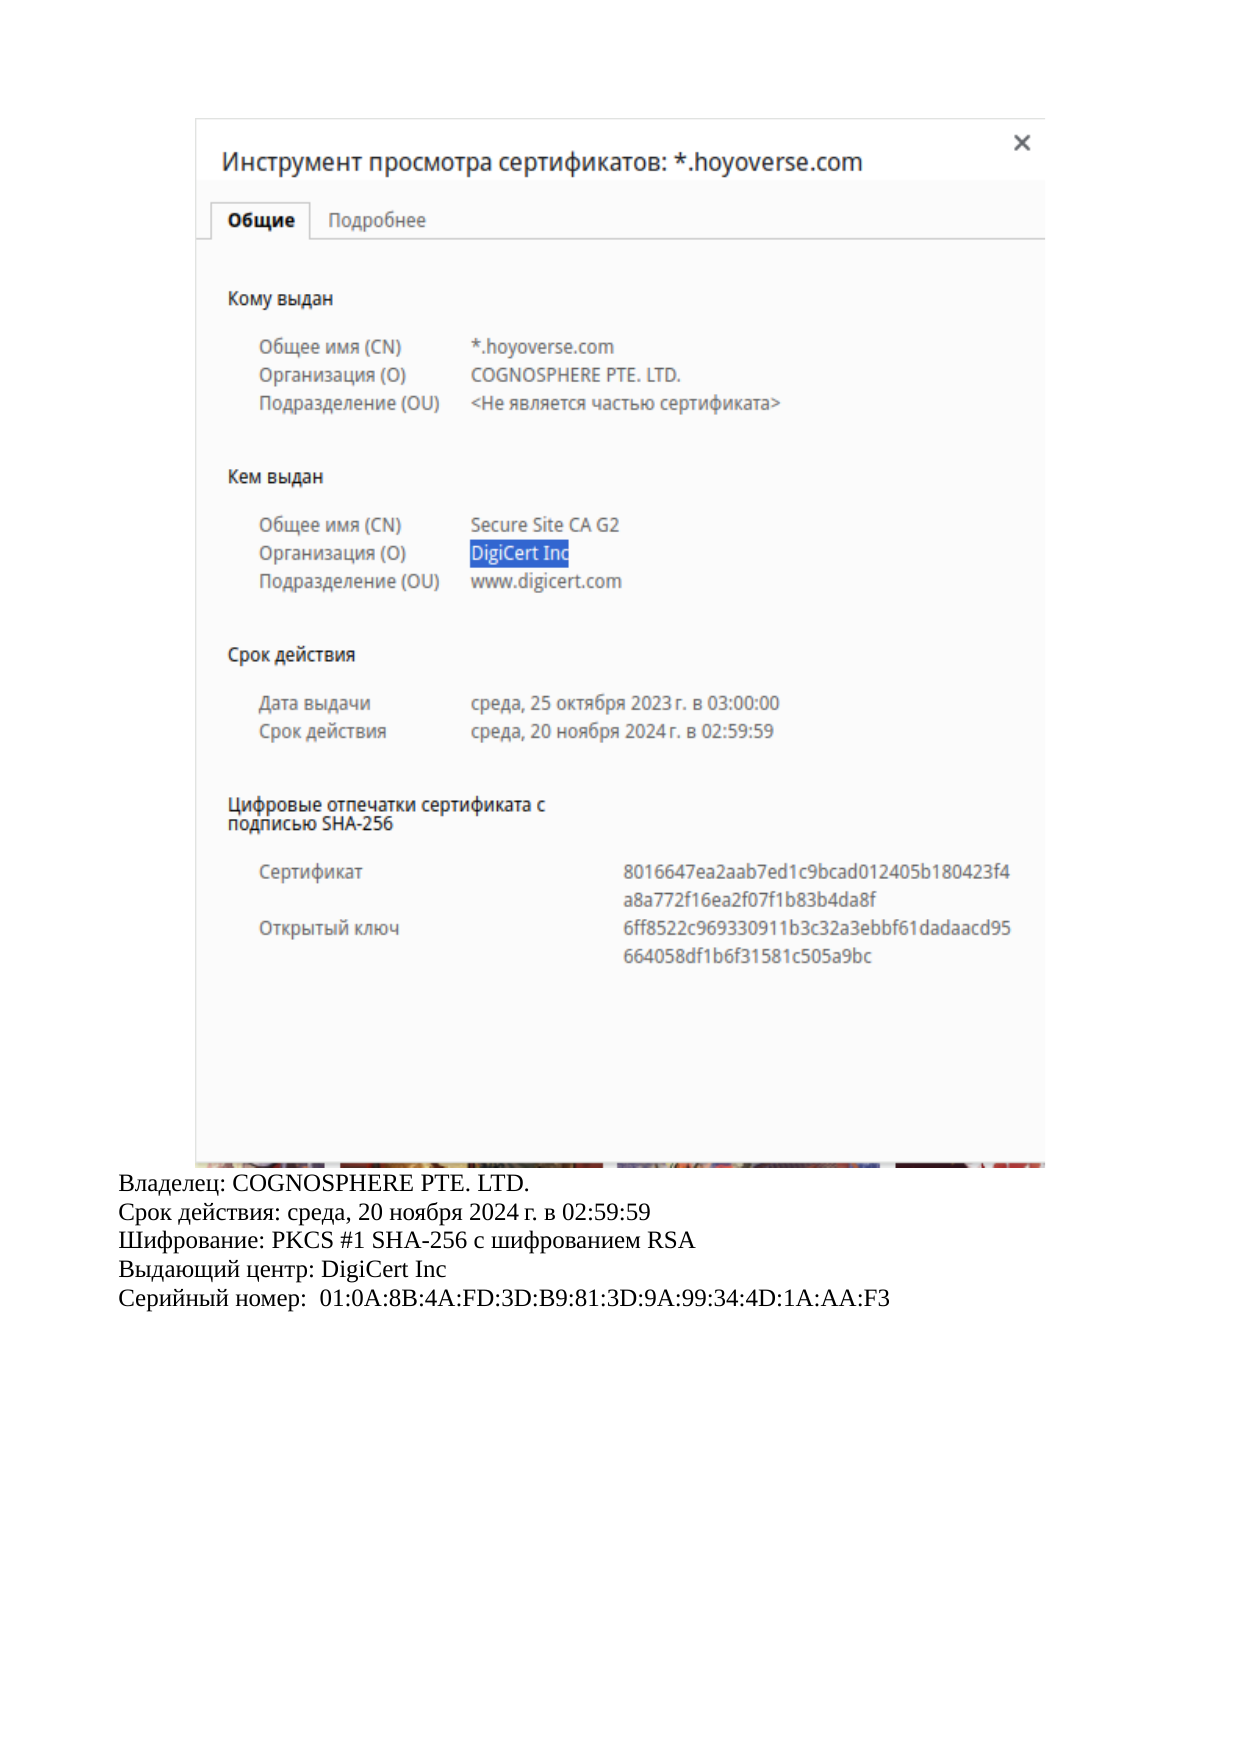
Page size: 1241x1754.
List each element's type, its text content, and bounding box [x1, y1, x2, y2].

text Выдающий центр: DigiCert Inc [118, 1254, 1122, 1283]
text Шифрование: PKCS #1 SHA-256 с шифрованием RSA [118, 1225, 1122, 1254]
text Серийный номер: 01:0A:8B:4A:FD:3D:B9:81:3D:9A:99:34:4D:1A:AA:F3 [118, 1283, 1122, 1312]
text Срок действия: среда, 20 ноября 2024 г. в 02:59:59 [118, 1197, 1122, 1225]
text Владелец: COGNOSPHERE PTE. LTD. [118, 704, 1122, 1197]
picture [195, 118, 1045, 1168]
